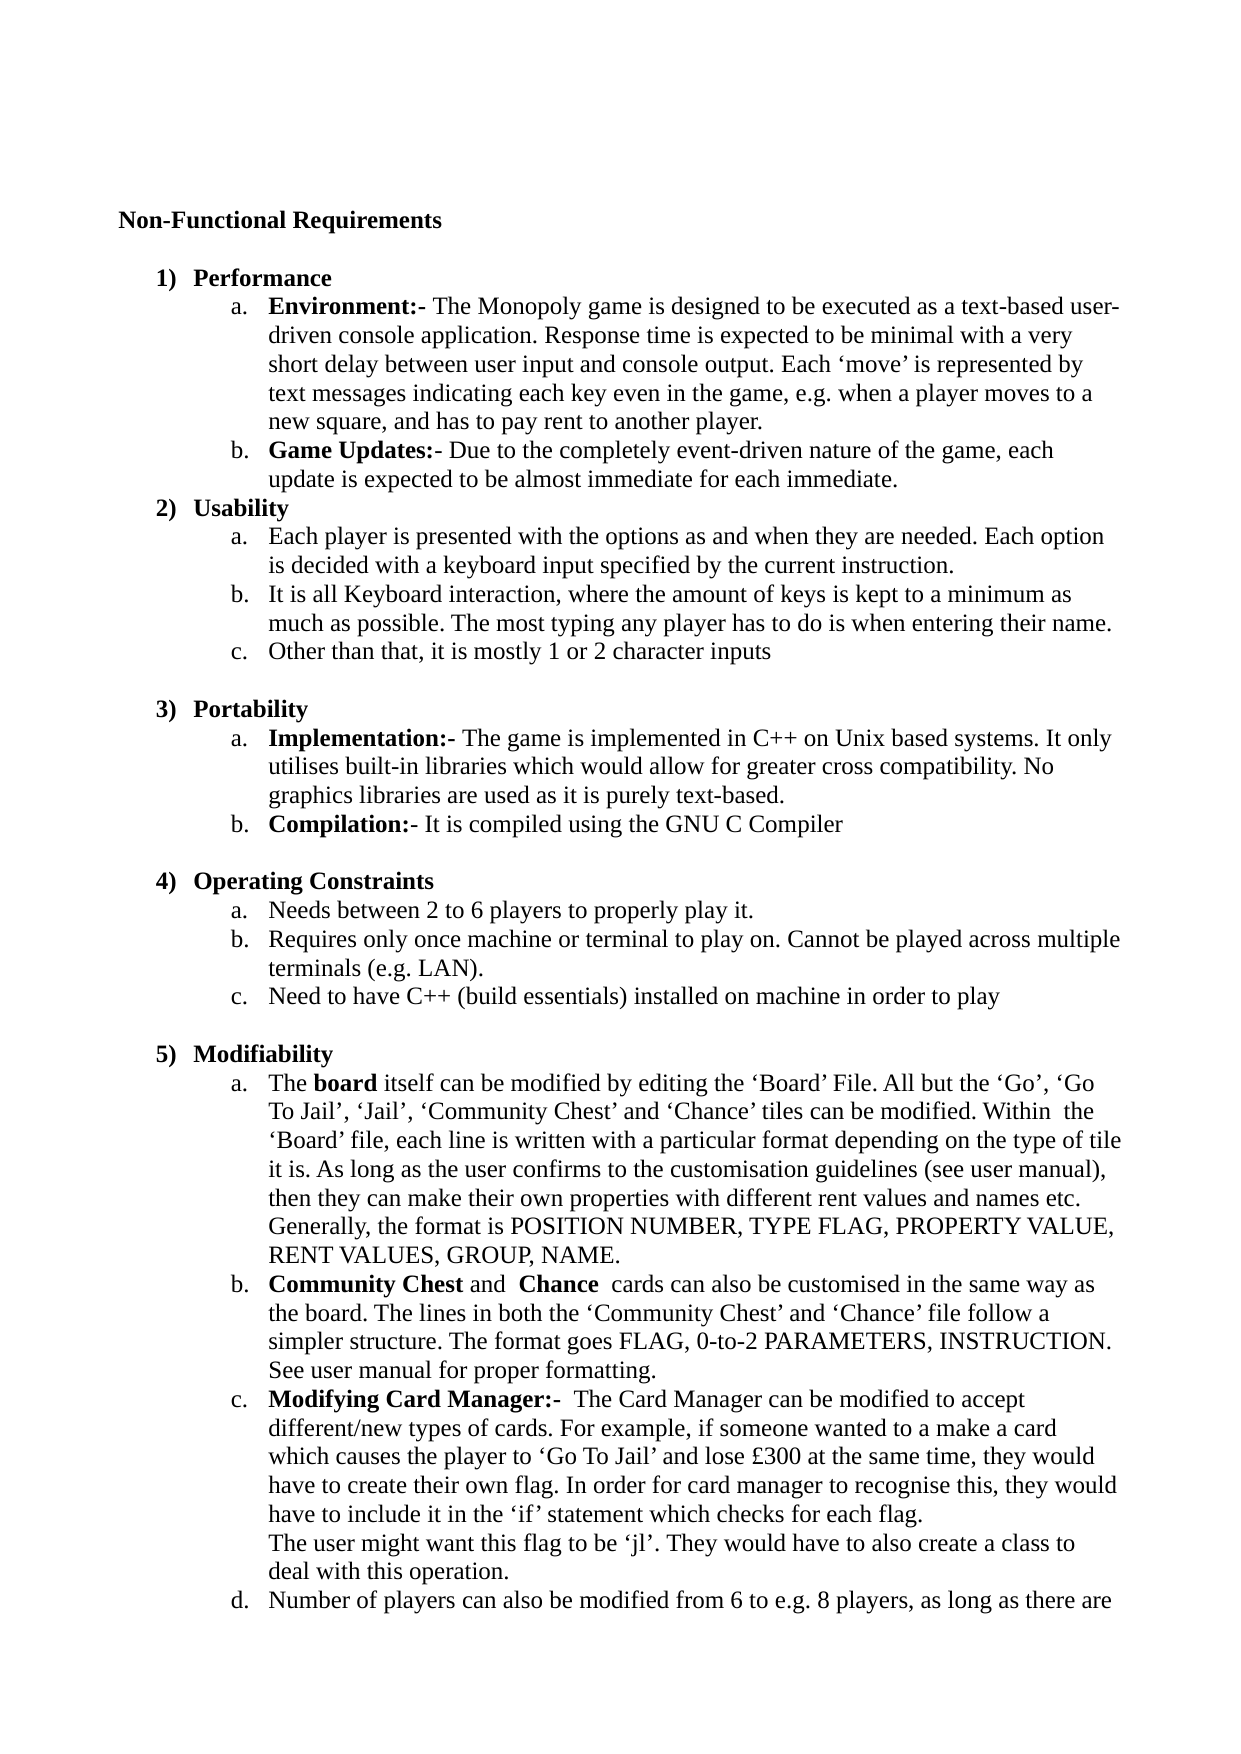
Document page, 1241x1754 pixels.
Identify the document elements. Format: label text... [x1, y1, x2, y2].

list Each player is presented with the options as and when they are needed. Each option is decided with a keyboard input specified by the current instruction. [231, 521, 1122, 579]
list Number of players can also be modified from 6 to e.g. 8 players, as long as there are [231, 1585, 1122, 1614]
text Non-Functional Requirements [118, 205, 1122, 234]
list Usability [156, 493, 1122, 521]
list Operating Constraints [156, 866, 1122, 895]
list Implementation:- The game is implemented in C++ on Unix based systems. It only utilises built-in libraries which would allow for greater cross compatibility. No graphics libraries are used as it is purely text-based. [231, 723, 1122, 809]
list Community Chest and Chance cards can also be customised in the same way as the board. The lines in both the ‘Community Chest’ and ‘Chance’ file follow a simpler structure. The format goes FLAG, 0-to-2 PARAMETERS, INSTRUCTION. See user manual for proper formatting. [231, 1269, 1122, 1384]
list Other than that, it is mostly 1 or 2 character inputs [231, 636, 1122, 665]
list Portability [156, 694, 1122, 723]
list Needs between 2 to 6 players to properly play it. [231, 895, 1122, 924]
list Modifying Card Manager:- The Card Manager can be modified to accept different/new types of cards. For example, if someone wanted to a make a card which causes the player to ‘Go To Jail’ and lose £300 at the same time, they would have to create their own flag. In order for card manager to recognise this, they would have to include it in the ‘if’ statement which checks for each flag. [231, 1384, 1122, 1528]
list Requires only once machine or terminal to play on. Cannot be played across multiple terminals (e.g. LAN). [231, 924, 1122, 981]
list The user might want this flag to be ‘jl’. They would have to also create a class to deal with this operation. [268, 1528, 1122, 1585]
list It is all Keyboard interaction, where the amount of keys is kept to a minimum as much as possible. The most typing any player has to do is when entering their name. [231, 579, 1122, 636]
list The board itself can be modified by editing the ‘Board’ File. All but the ‘Go’, ‘Go To Jail’, ‘Jail’, ‘Community Chest’ and ‘Chance’ tiles can be modified. Within the ‘Board’ file, each line is written with a particular format depending on the type of tile it is. As long as the user confirms to the customisation guidelines (see user manual), then they can make their own properties with different rent values and names etc. Generally, the format is POSITION NUMBER, TYPE FLAG, PROPERTY VALUE, RENT VALUES, GROUP, NAME. [231, 1068, 1122, 1269]
list Performance [156, 263, 1122, 291]
list Game Updates:- Due to the completely event-driven nature of the game, each update is expected to be almost immediate for each immediate. [231, 435, 1122, 493]
list Need to have C++ (build essentials) installed on machine in order to play [231, 981, 1122, 1010]
list Modifiability [156, 1039, 1122, 1068]
list Compilation:- It is compiled using the GNU C Compiler [231, 809, 1122, 838]
list Environment:- The Monopoly game is designed to be executed as a text-based user-driven console application. Response time is expected to be minimal with a very short delay between user input and console output. Each ‘move’ is represented by text messages indicating each key even in the game, e.g. when a player moves to a new square, and has to pay rent to another player. [231, 291, 1122, 435]
